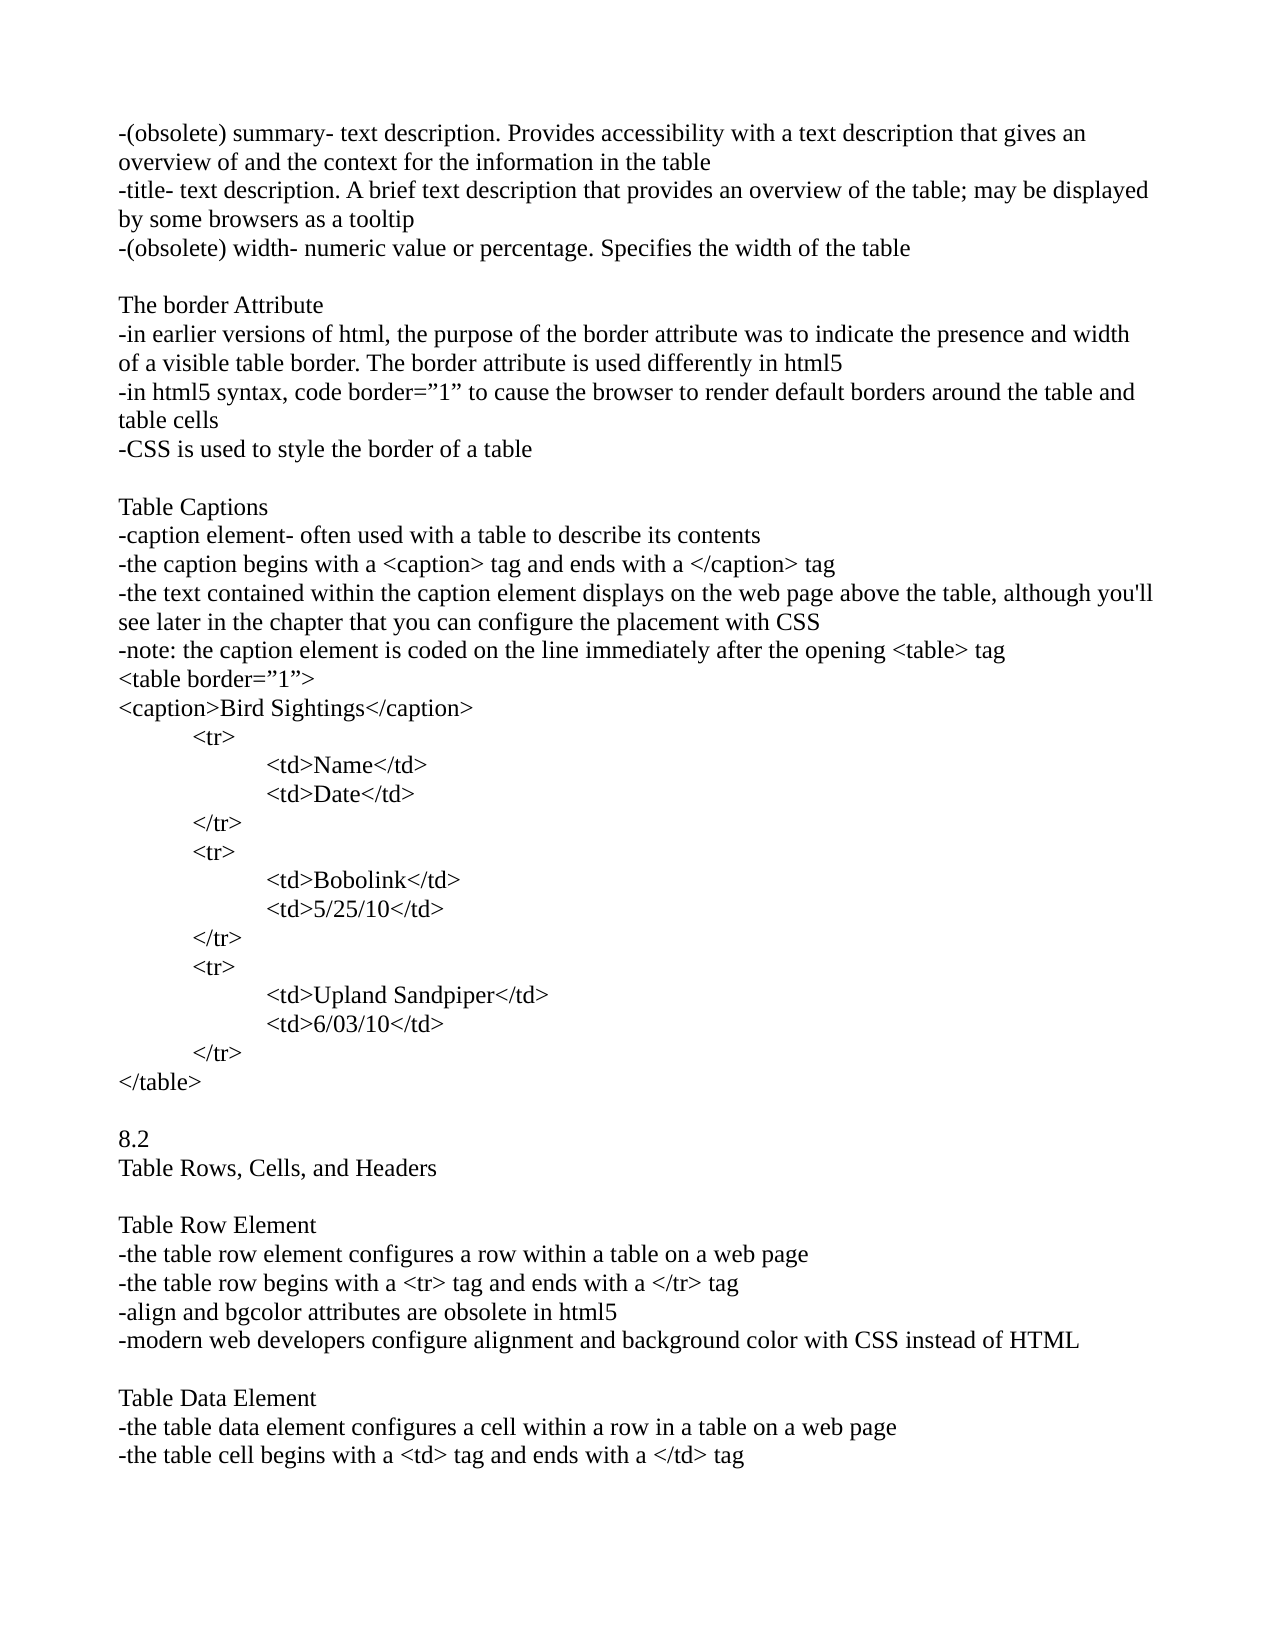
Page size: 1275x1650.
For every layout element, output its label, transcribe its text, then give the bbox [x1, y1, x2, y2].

text </tr> [118, 808, 1157, 837]
text -the table row begins with a <tr> tag and ends with a </tr> tag [118, 1268, 1157, 1297]
text Table Row Element [118, 1211, 1157, 1239]
text -the text contained within the caption element displays on the web page above the table, although you'll see later in the chapter that you can configure the placement with CSS [118, 578, 1157, 636]
text Table Data Element [118, 1383, 1157, 1412]
text -the table data element configures a cell within a row in a table on a web page [118, 1412, 1157, 1441]
text -the table cell begins with a <td> tag and ends with a </td> tag [118, 1441, 1157, 1469]
text <td>Bobolink</td> [118, 866, 1157, 894]
text -caption element- often used with a table to describe its contents [118, 521, 1157, 549]
text <tr> [118, 952, 1157, 981]
text </tr> [118, 1038, 1157, 1067]
text The border Attribute [118, 291, 1157, 319]
text <tr> [118, 837, 1157, 866]
text -(obsolete) summary- text description. Provides accessibility with a text description that gives an overview of and the context for the information in the table [118, 118, 1157, 176]
text <td>5/25/10</td> [118, 894, 1157, 923]
text </table> [118, 1067, 1157, 1096]
text -title- text description. A brief text description that provides an overview of the table; may be displayed by some browsers as a tooltip [118, 176, 1157, 233]
text 8.2 [118, 1124, 1157, 1153]
text -in earlier versions of html, the purpose of the border attribute was to indicate the presence and width of a visible table border. The border attribute is used differently in html5 [118, 319, 1157, 377]
text <td>Date</td> [118, 779, 1157, 808]
text -note: the caption element is coded on the line immediately after the opening <table> tag [118, 636, 1157, 664]
text <table border=”1”> [118, 664, 1157, 693]
text -the caption begins with a <caption> tag and ends with a </caption> tag [118, 549, 1157, 578]
text -(obsolete) width- numeric value or percentage. Specifies the width of the table [118, 233, 1157, 262]
text <td>Upland Sandpiper</td> [118, 981, 1157, 1009]
text <tr> [118, 722, 1157, 751]
text </tr> [118, 923, 1157, 952]
text -the table row element configures a row within a table on a web page [118, 1239, 1157, 1268]
text Table Captions [118, 492, 1157, 521]
text Table Rows, Cells, and Headers [118, 1153, 1157, 1182]
text -CSS is used to style the border of a table [118, 434, 1157, 463]
text -modern web developers configure alignment and background color with CSS instead of HTML [118, 1326, 1157, 1354]
text <td>6/03/10</td> [118, 1009, 1157, 1038]
text -in html5 syntax, code border=”1” to cause the browser to render default borders around the table and table cells [118, 377, 1157, 434]
text -align and bgcolor attributes are obsolete in html5 [118, 1297, 1157, 1326]
text <caption>Bird Sightings</caption> [118, 693, 1157, 722]
text <td>Name</td> [118, 751, 1157, 779]
